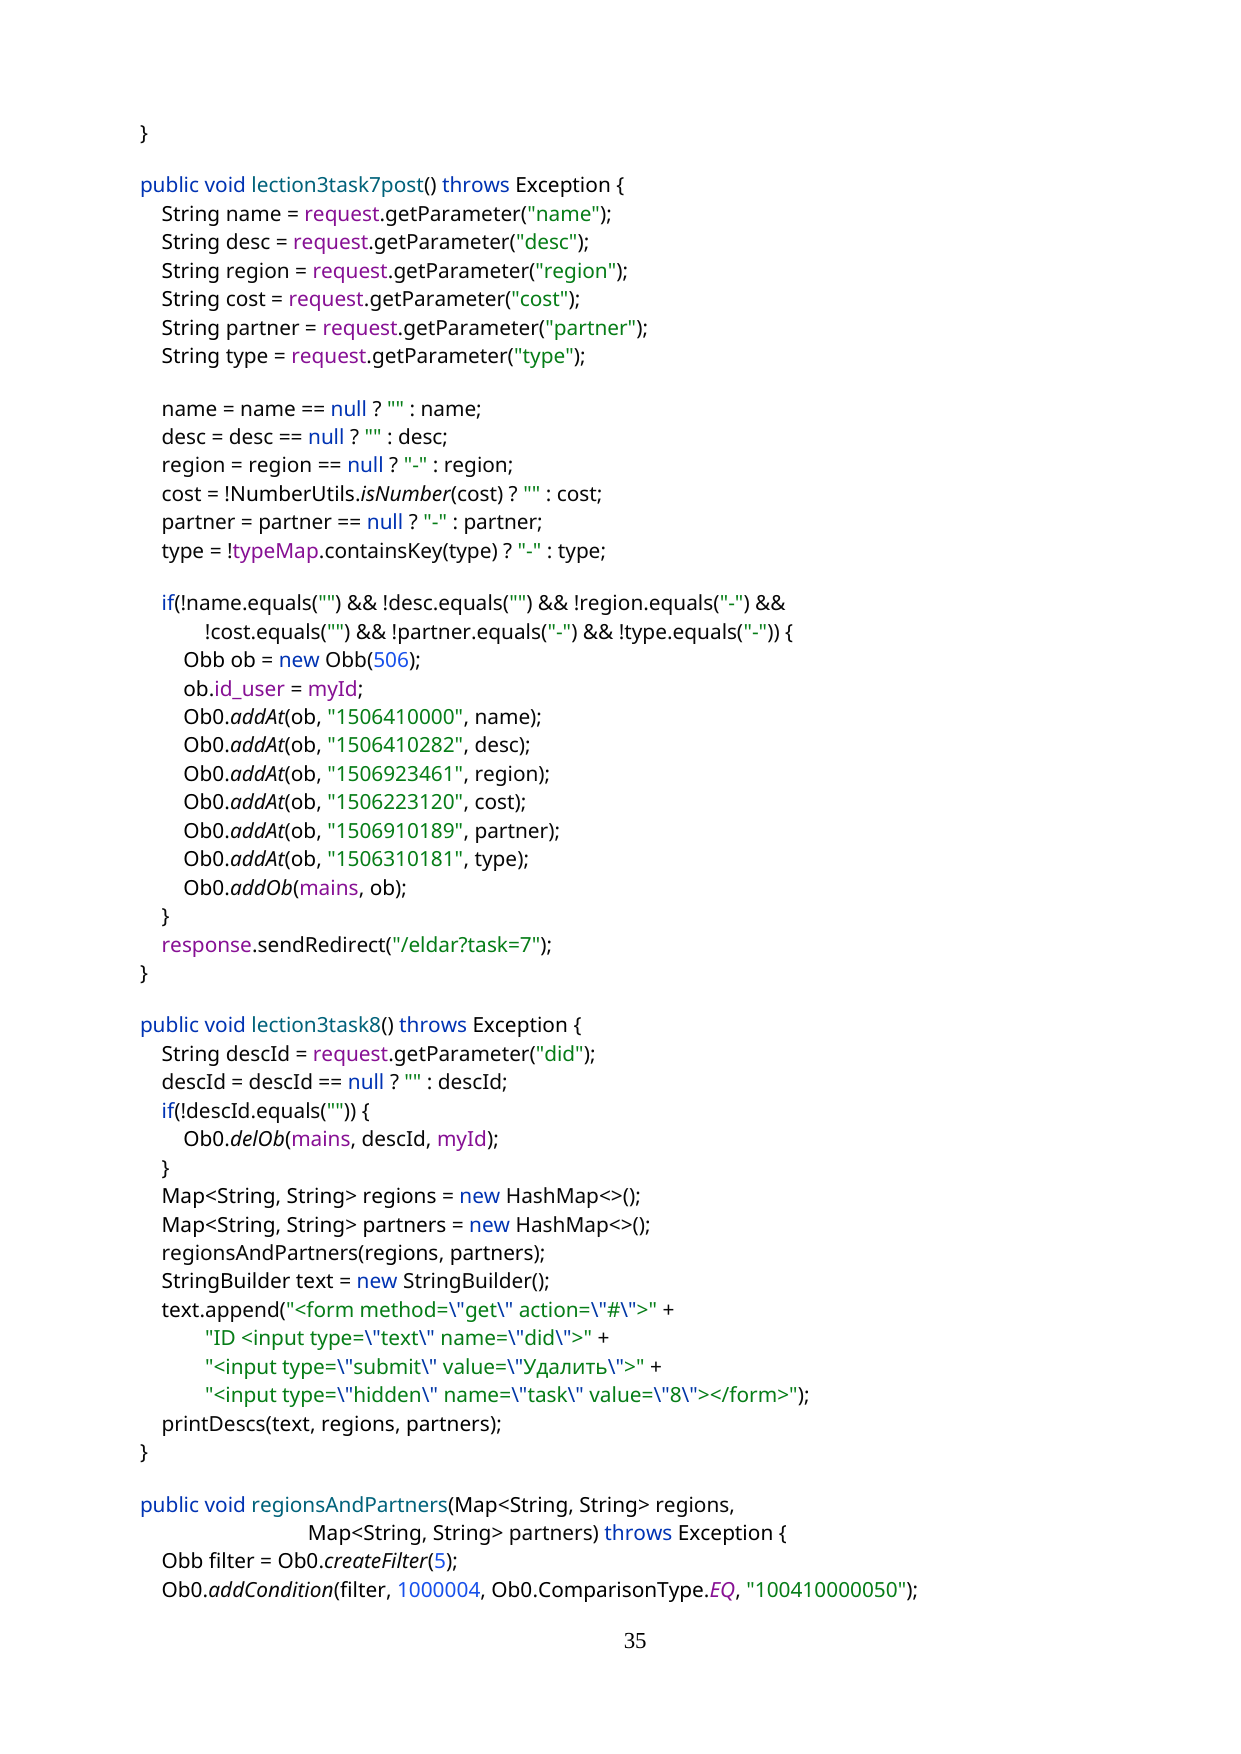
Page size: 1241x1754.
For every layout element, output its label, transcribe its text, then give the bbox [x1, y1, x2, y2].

text } public void lection3task7post() throws Exception { String name = request.getParameter("name"); String desc = request.getParameter("desc"); String region = request.getParameter("region"); String cost = request.getParameter("cost"); String partner = request.getParameter("partner"); String type = request.getParameter("type"); name = name == null ? "" : name; desc = desc == null ? "" : desc; region = region == null ? "-" : region; cost = !NumberUtils.isNumber(cost) ? "" : cost; partner = partner == null ? "-" : partner; type = !typeMap.containsKey(type) ? "-" : type; if(!name.equals("") && !desc.equals("") && !region.equals("-") && !cost.equals("") && !partner.equals("-") && !type.equals("-")) { Obb ob = new Obb(506); ob.id_user = myId; Ob0.addAt(ob, "1506410000", name); Ob0.addAt(ob, "1506410282", desc); Ob0.addAt(ob, "1506923461", region); Ob0.addAt(ob, "1506223120", cost); Ob0.addAt(ob, "1506910189", partner); Ob0.addAt(ob, "1506310181", type); Ob0.addOb(mains, ob); } response.sendRedirect("/eldar?task=7"); } public void lection3task8() throws Exception { String descId = request.getParameter("did"); descId = descId == null ? "" : descId; if(!descId.equals("")) { Ob0.delOb(mains, descId, myId); } Map<String, String> regions = new HashMap<>(); Map<String, String> partners = new HashMap<>(); regionsAndPartners(regions, partners); StringBuilder text = new StringBuilder(); text.append("<form method=\"get\" action=\"#\">" + "ID <input type=\"text\" name=\"did\">" + "<input type=\"submit\" value=\"Удалить\">" + "<input type=\"hidden\" name=\"task\" value=\"8\"></form>"); printDescs(text, regions, partners); } public void regionsAndPartners(Map<String, String> regions, Map<String, String> partners) throws Exception { Obb filter = Ob0.createFilter(5); Ob0.addCondition(filter, 1000004, Ob0.ComparisonType.EQ, "100410000050"); [118, 118, 1152, 1603]
